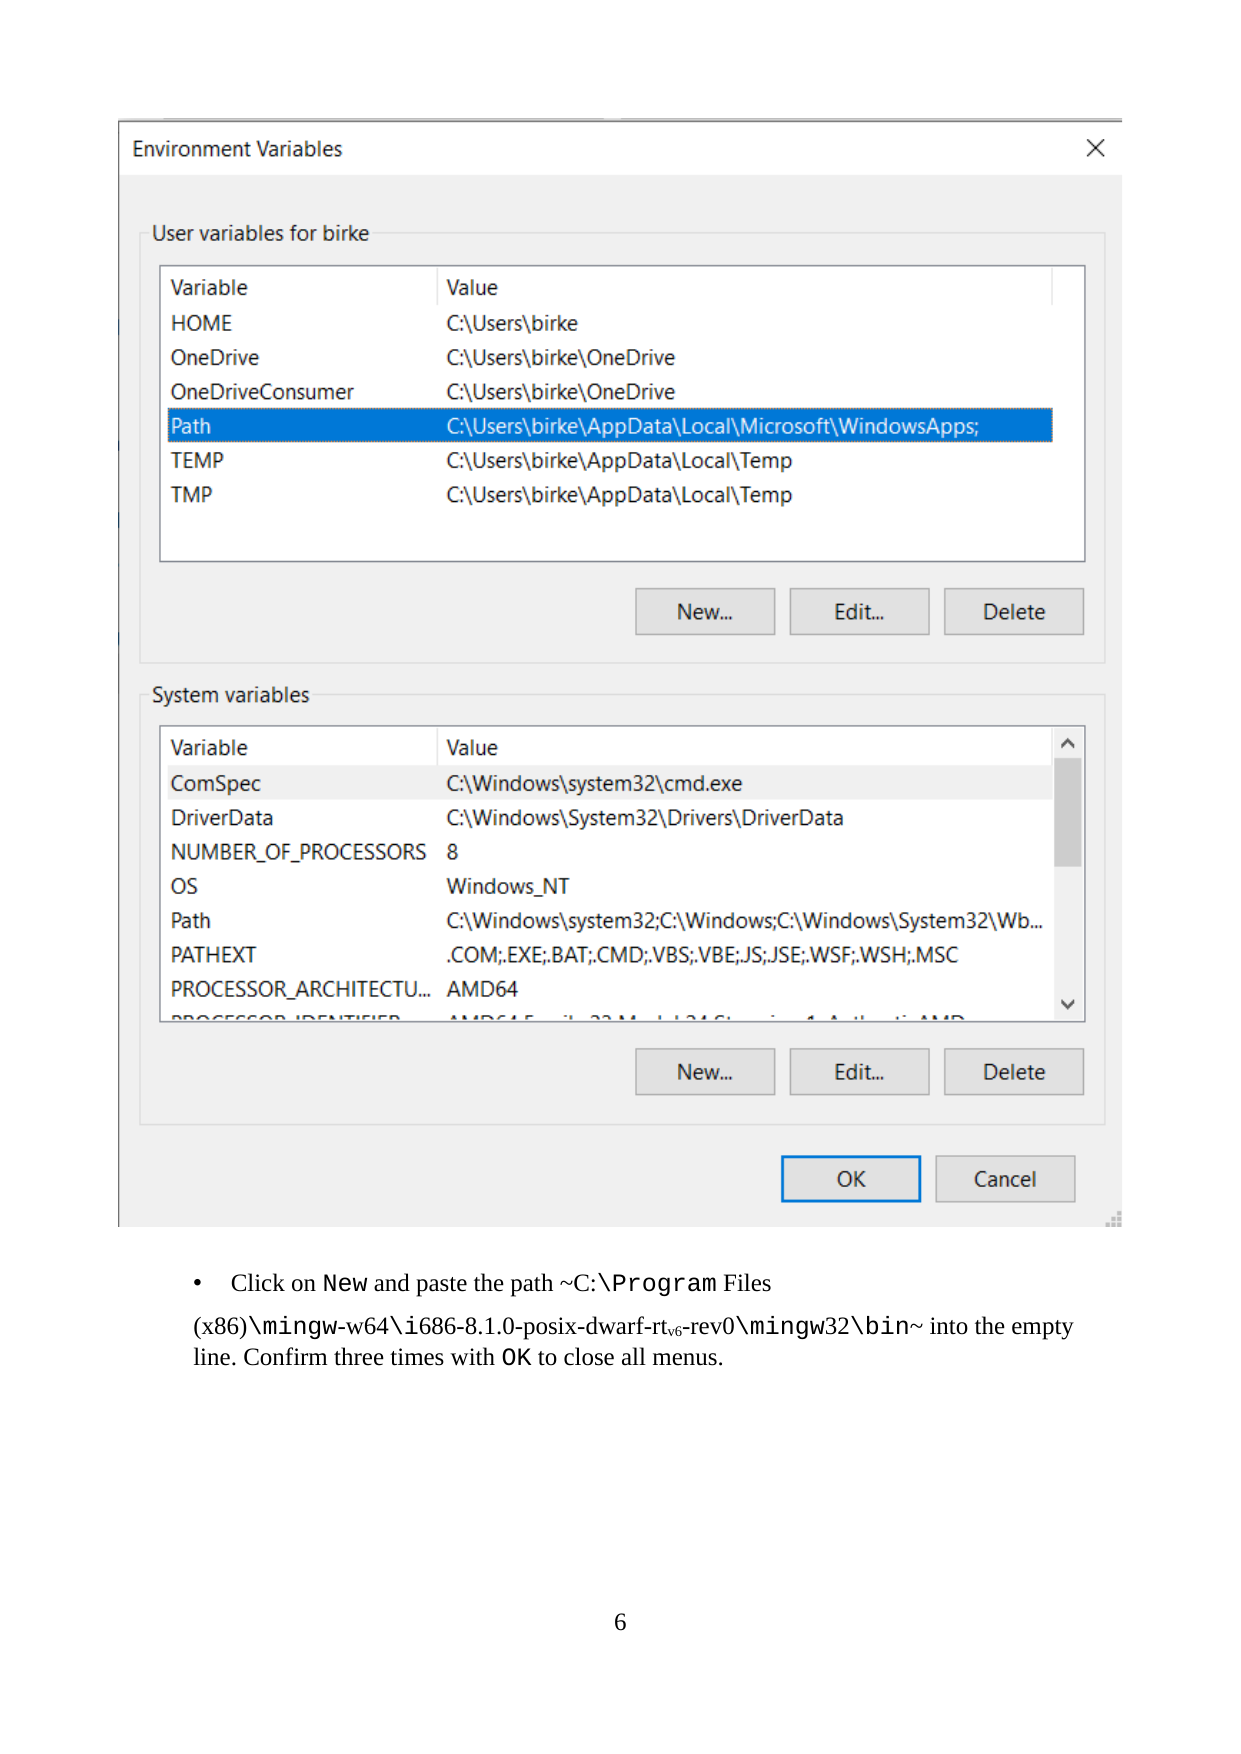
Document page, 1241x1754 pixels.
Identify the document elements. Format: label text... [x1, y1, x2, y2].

list (x86)\mingw-w64\i686-8.1.0-posix-dwarf-rtv6-rev0\mingw32\bin~ into the empty line. Confirm three times with OK to close all menus. [156, 1311, 1122, 1373]
list Click on New and paste the path ~C:\Program Files [193, 1268, 1122, 1299]
